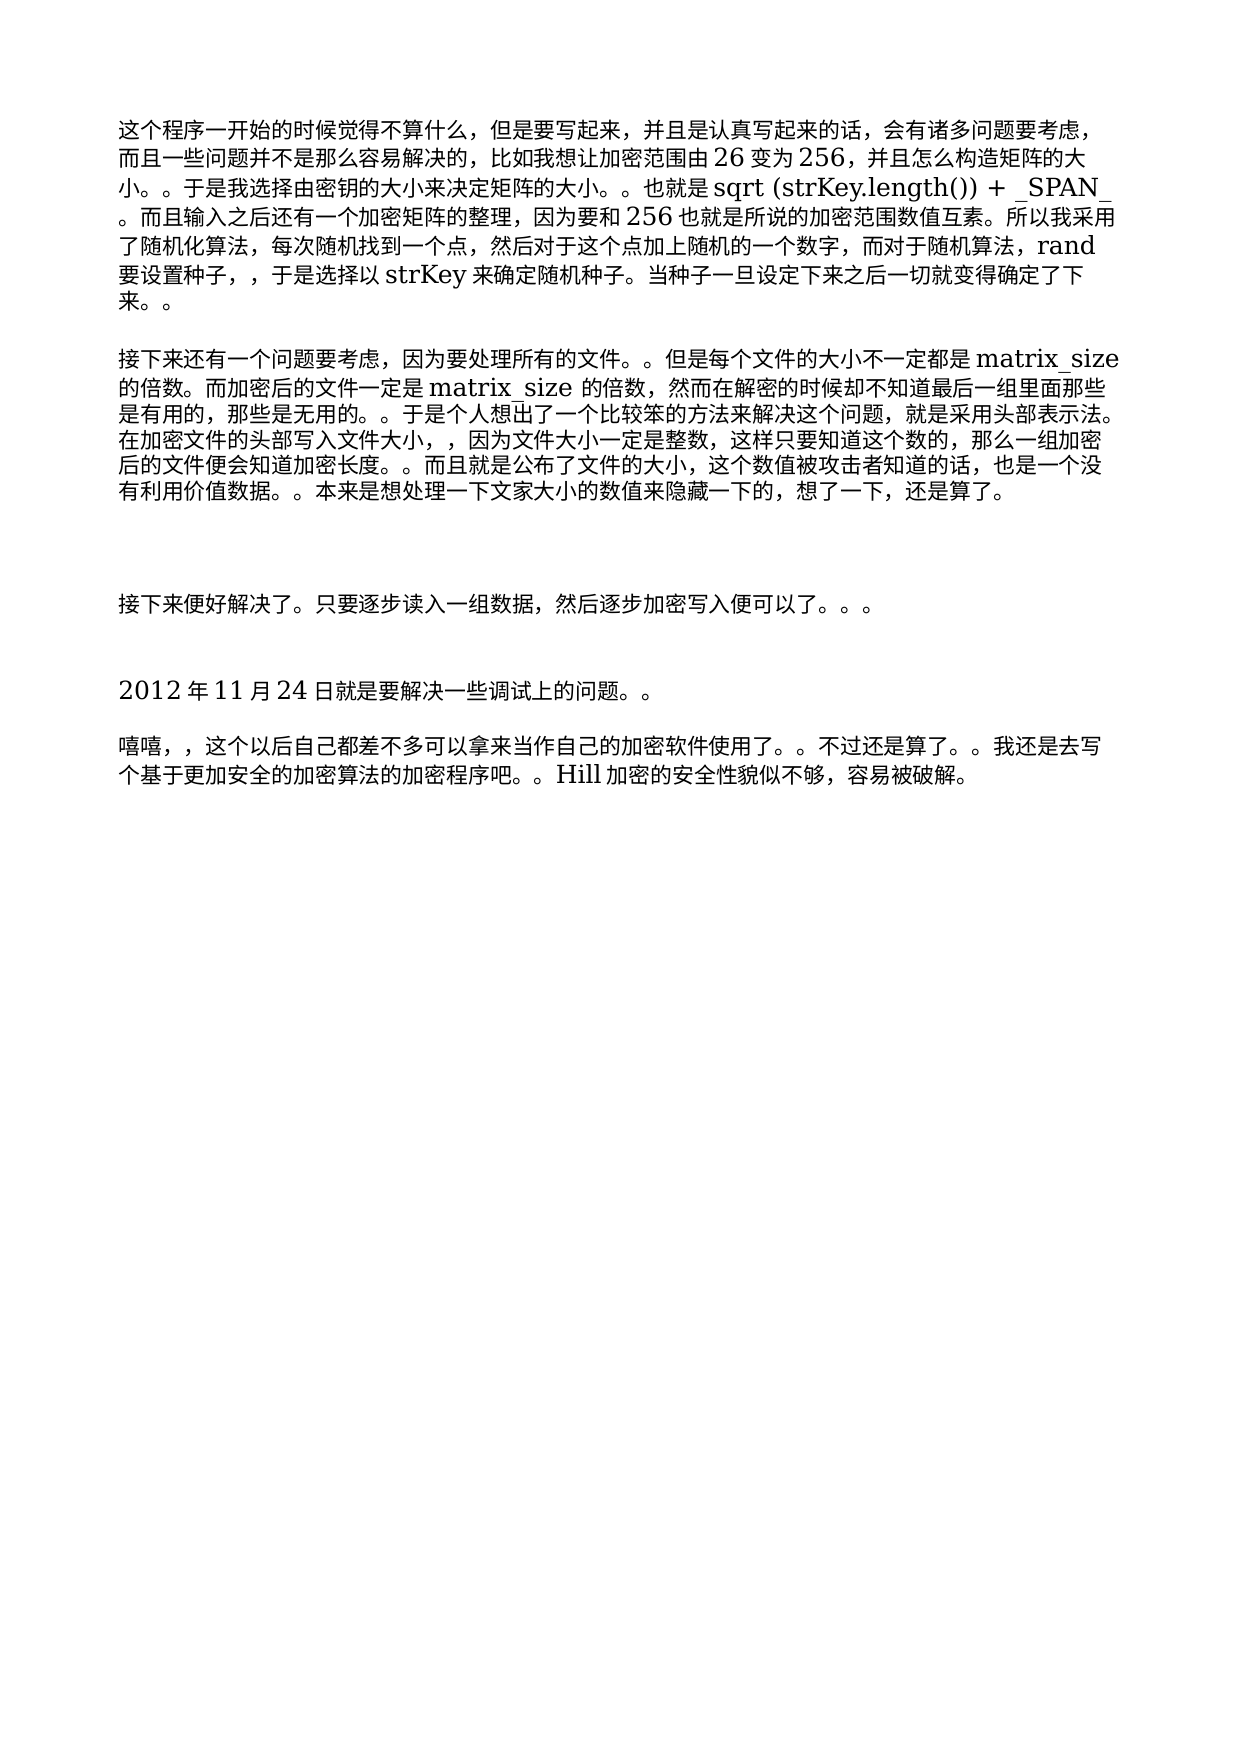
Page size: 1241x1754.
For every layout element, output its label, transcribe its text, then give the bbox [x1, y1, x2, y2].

text 接下来还有一个问题要考虑，因为要处理所有的文件。。但是每个文件的大小不一定都是matrix_size的倍数。而加密后的文件一定是matrix_size 的倍数，然而在解密的时候却不知道最后一组里面那些是有用的，那些是无用的。。于是个人想出了一个比较笨的方法来解决这个问题，就是采用头部表示法。在加密文件的头部写入文件大小，，因为文件大小一定是整数，这样只要知道这个数的，那么一组加密后的文件便会知道加密长度。。而且就是公布了文件的大小，这个数值被攻击者知道的话，也是一个没有利用价值数据。。本来是想处理一下文家大小的数值来隐藏一下的，想了一下，还是算了。 [118, 344, 1122, 504]
text 嘻嘻，，这个以后自己都差不多可以拿来当作自己的加密软件使用了。。不过还是算了。。我还是去写个基于更加安全的加密算法的加密程序吧。。Hill加密的安全性貌似不够，容易被破解。 [118, 734, 1122, 789]
text 。而且输入之后还有一个加密矩阵的整理，因为要和256也就是所说的加密范围数值互素。所以我采用了随机化算法，每次随机找到一个点，然后对于这个点加上随机的一个数字，而对于随机算法，rand要设置种子，，于是选择以strKey来确定随机种子。当种子一旦设定下来之后一切就变得确定了下来。。 [118, 202, 1122, 315]
text 接下来便好解决了。只要逐步读入一组数据，然后逐步加密写入便可以了。。。 [118, 592, 1122, 618]
text 这个程序一开始的时候觉得不算什么，但是要写起来，并且是认真写起来的话，会有诸多问题要考虑，而且一些问题并不是那么容易解决的，比如我想让加密范围由26变为256，并且怎么构造矩阵的大小。。于是我选择由密钥的大小来决定矩阵的大小。。也就是sqrt (strKey.length()) + _SPAN_ [118, 118, 1122, 202]
text 2012年11月24日就是要解决一些调试上的问题。。 [118, 676, 1122, 705]
